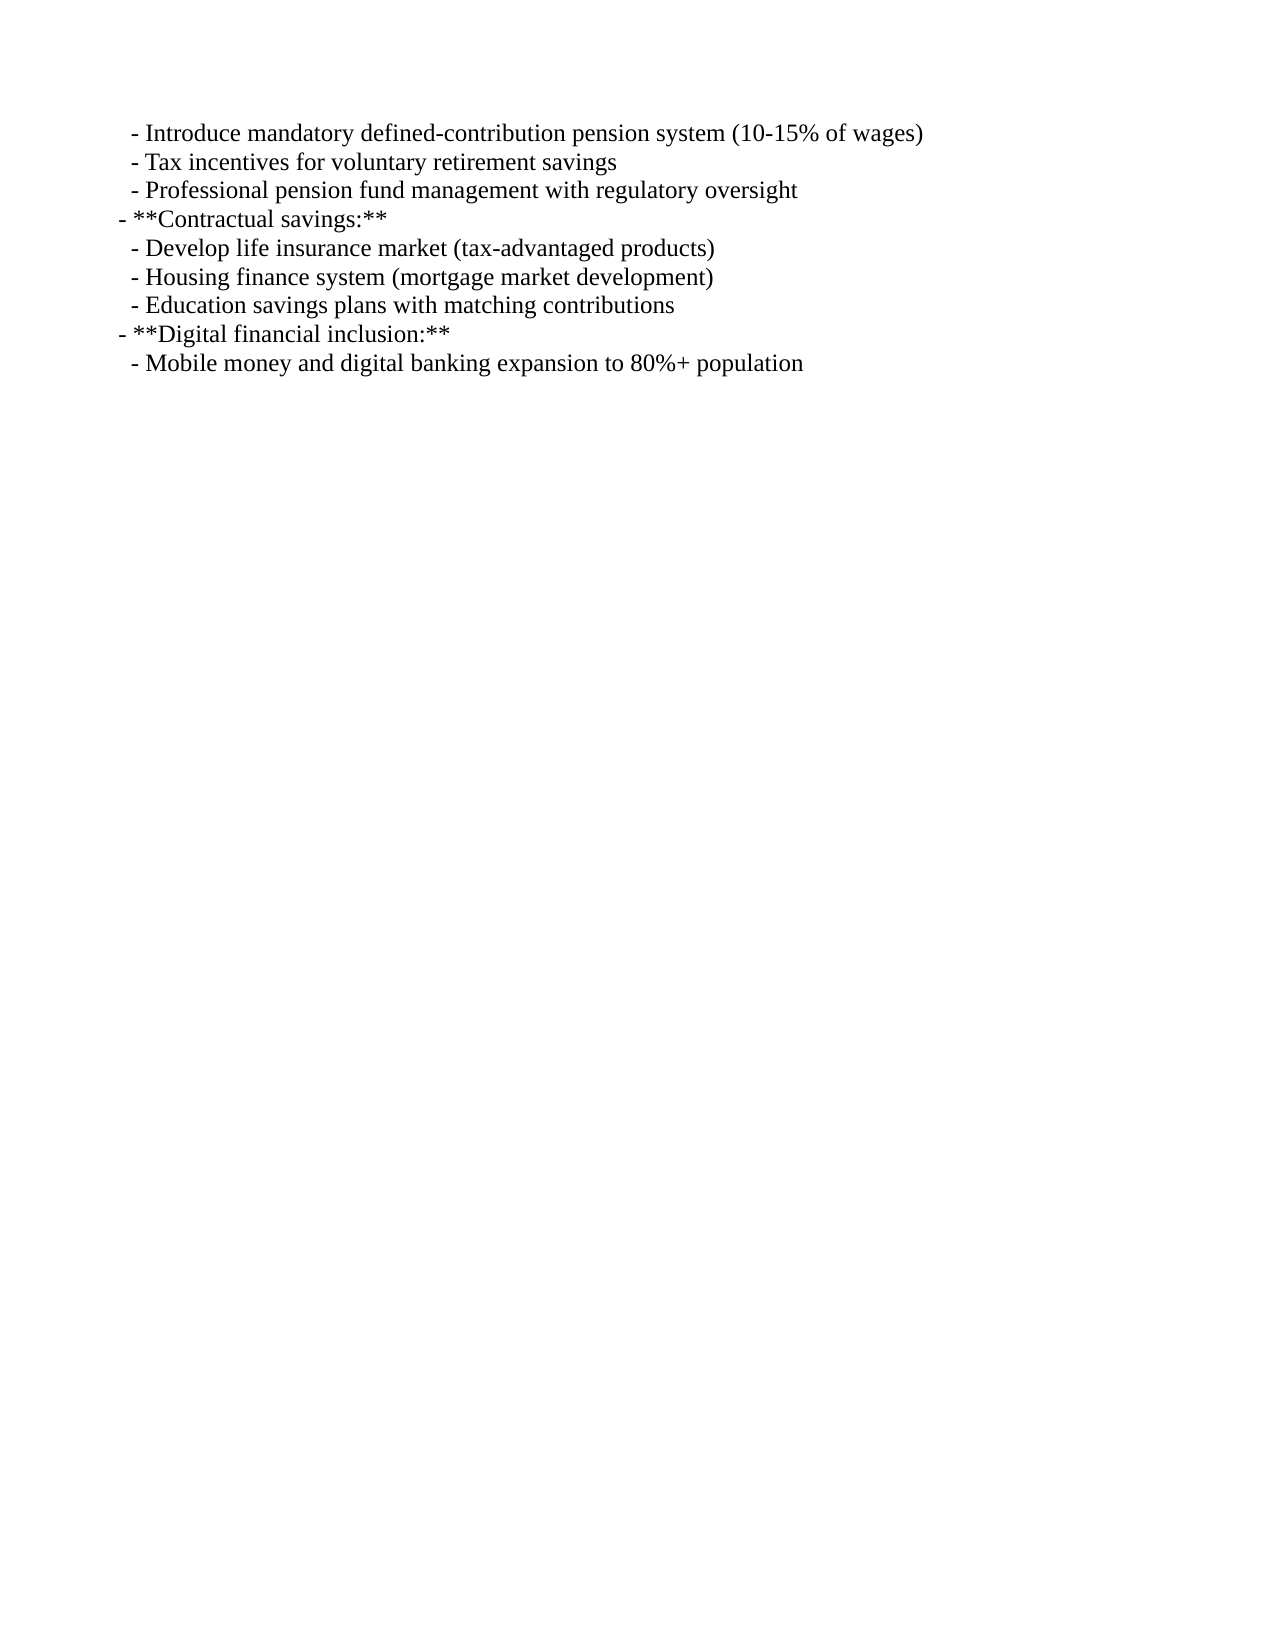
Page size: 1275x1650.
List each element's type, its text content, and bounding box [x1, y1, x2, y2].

text - **Contractual savings:** [118, 204, 1157, 233]
text - Education savings plans with matching contributions [118, 291, 1157, 319]
text - **Digital financial inclusion:** [118, 319, 1157, 348]
text - Tax incentives for voluntary retirement savings [118, 147, 1157, 176]
text - Professional pension fund management with regulatory oversight [118, 176, 1157, 204]
text - Introduce mandatory defined-contribution pension system (10-15% of wages) [118, 118, 1157, 147]
text - Housing finance system (mortgage market development) [118, 262, 1157, 291]
text - Develop life insurance market (tax-advantaged products) [118, 233, 1157, 262]
text - Mobile money and digital banking expansion to 80%+ population [118, 348, 1157, 377]
